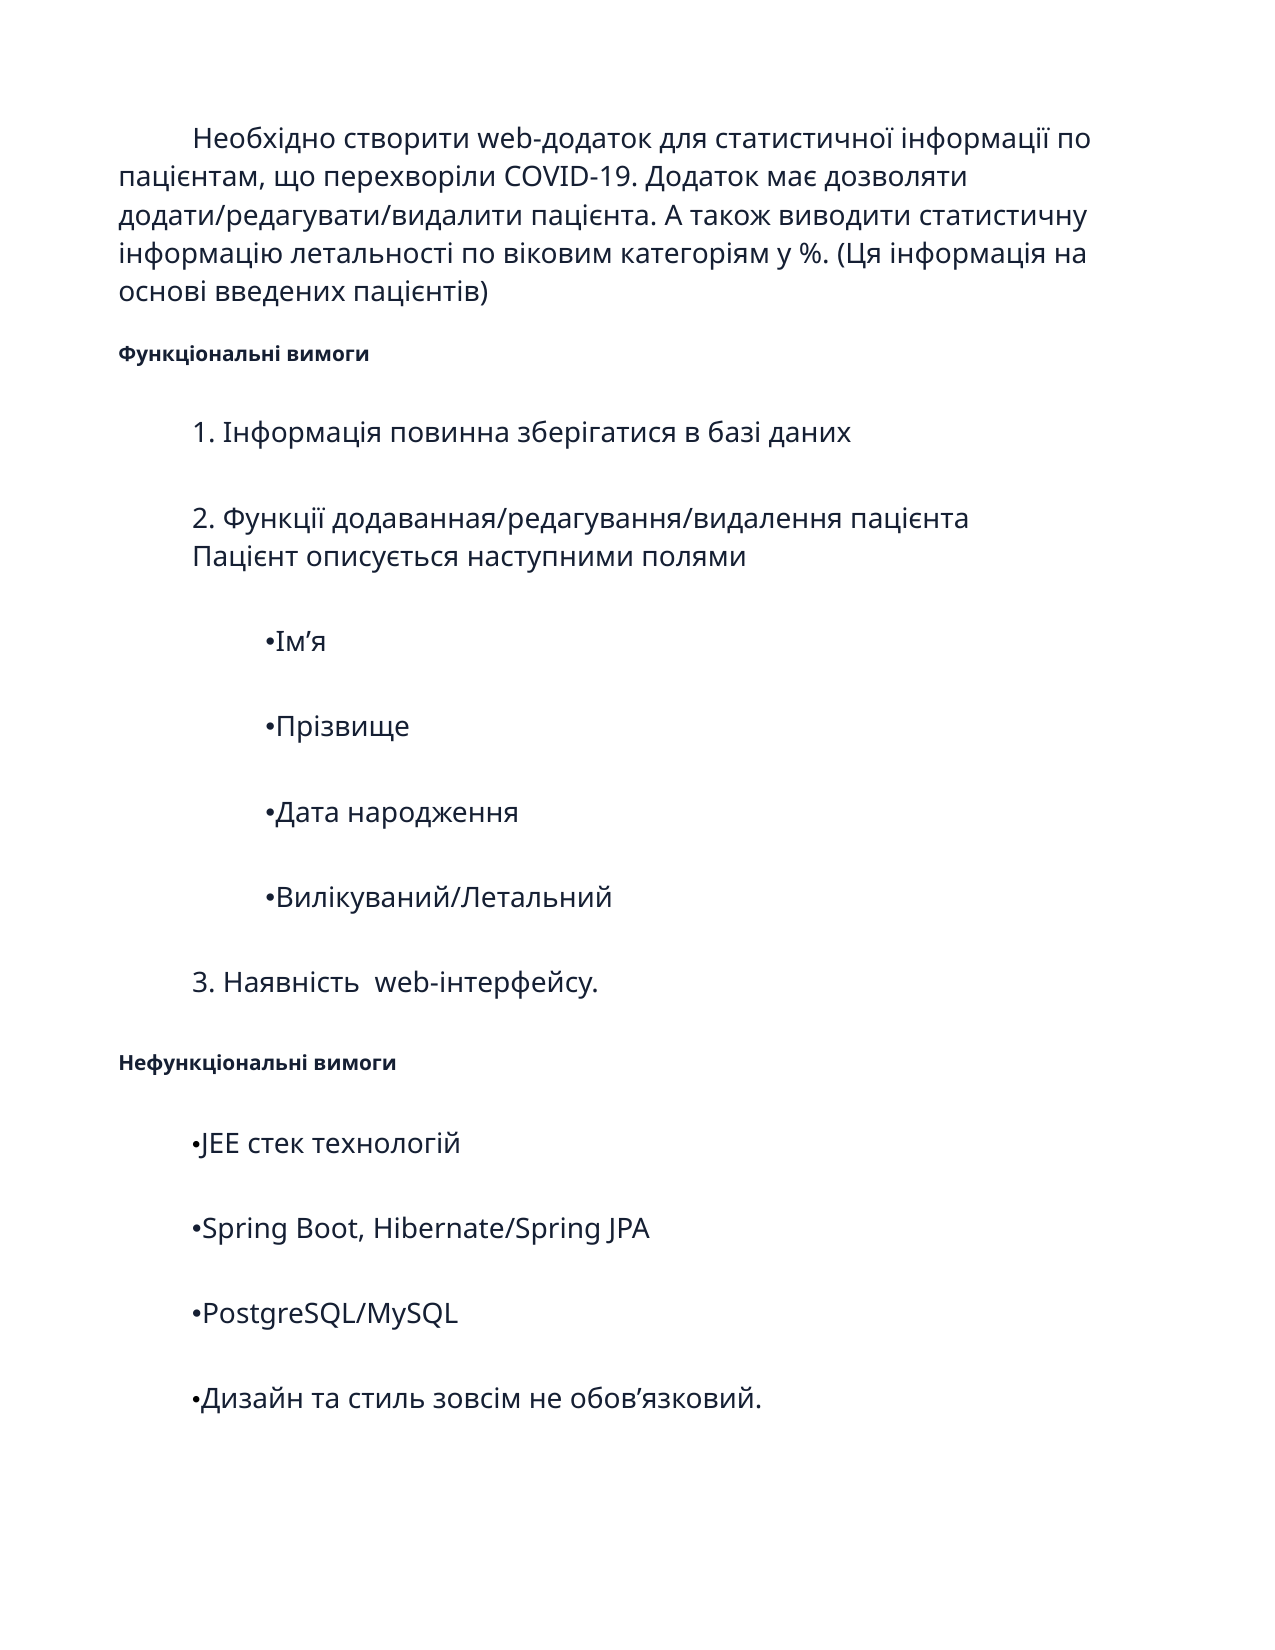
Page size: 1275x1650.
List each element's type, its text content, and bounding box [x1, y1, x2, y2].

text Необхідно створити web-додаток для статистичної інформації по пацієнтам, що перехворіли COVID-19. Додаток має дозволяти додати/редагувати/видалити пацієнта. А також виводити статистичну інформацію летальності по віковим категоріям у %. (Ця інформація на основі введених пацієнтів) [118, 118, 1157, 310]
text Функціональні вимоги [118, 339, 1157, 368]
list Дизайн та стиль зовсім не обов’язковий. [118, 1378, 1157, 1417]
list Вилікуваний/Летальний [118, 877, 1157, 916]
list JEE стек технологій [118, 1123, 1157, 1161]
list Прізвище [118, 707, 1157, 745]
list Наявність web-інтерфейсу. [118, 962, 1157, 1001]
list PostgreSQL/MySQL [118, 1293, 1157, 1332]
list Дата народження [118, 792, 1157, 830]
list Функції додаванная/редагування/видалення пацієнта Пацієнт описується наступними полями [118, 498, 1157, 575]
list Spring Boot, Hibernate/Spring JPA [118, 1208, 1157, 1246]
list Інформація повинна зберігатися в базі даних [118, 413, 1157, 451]
list Ім’я [118, 622, 1157, 660]
text Нефункціональні вимоги [118, 1048, 1157, 1076]
